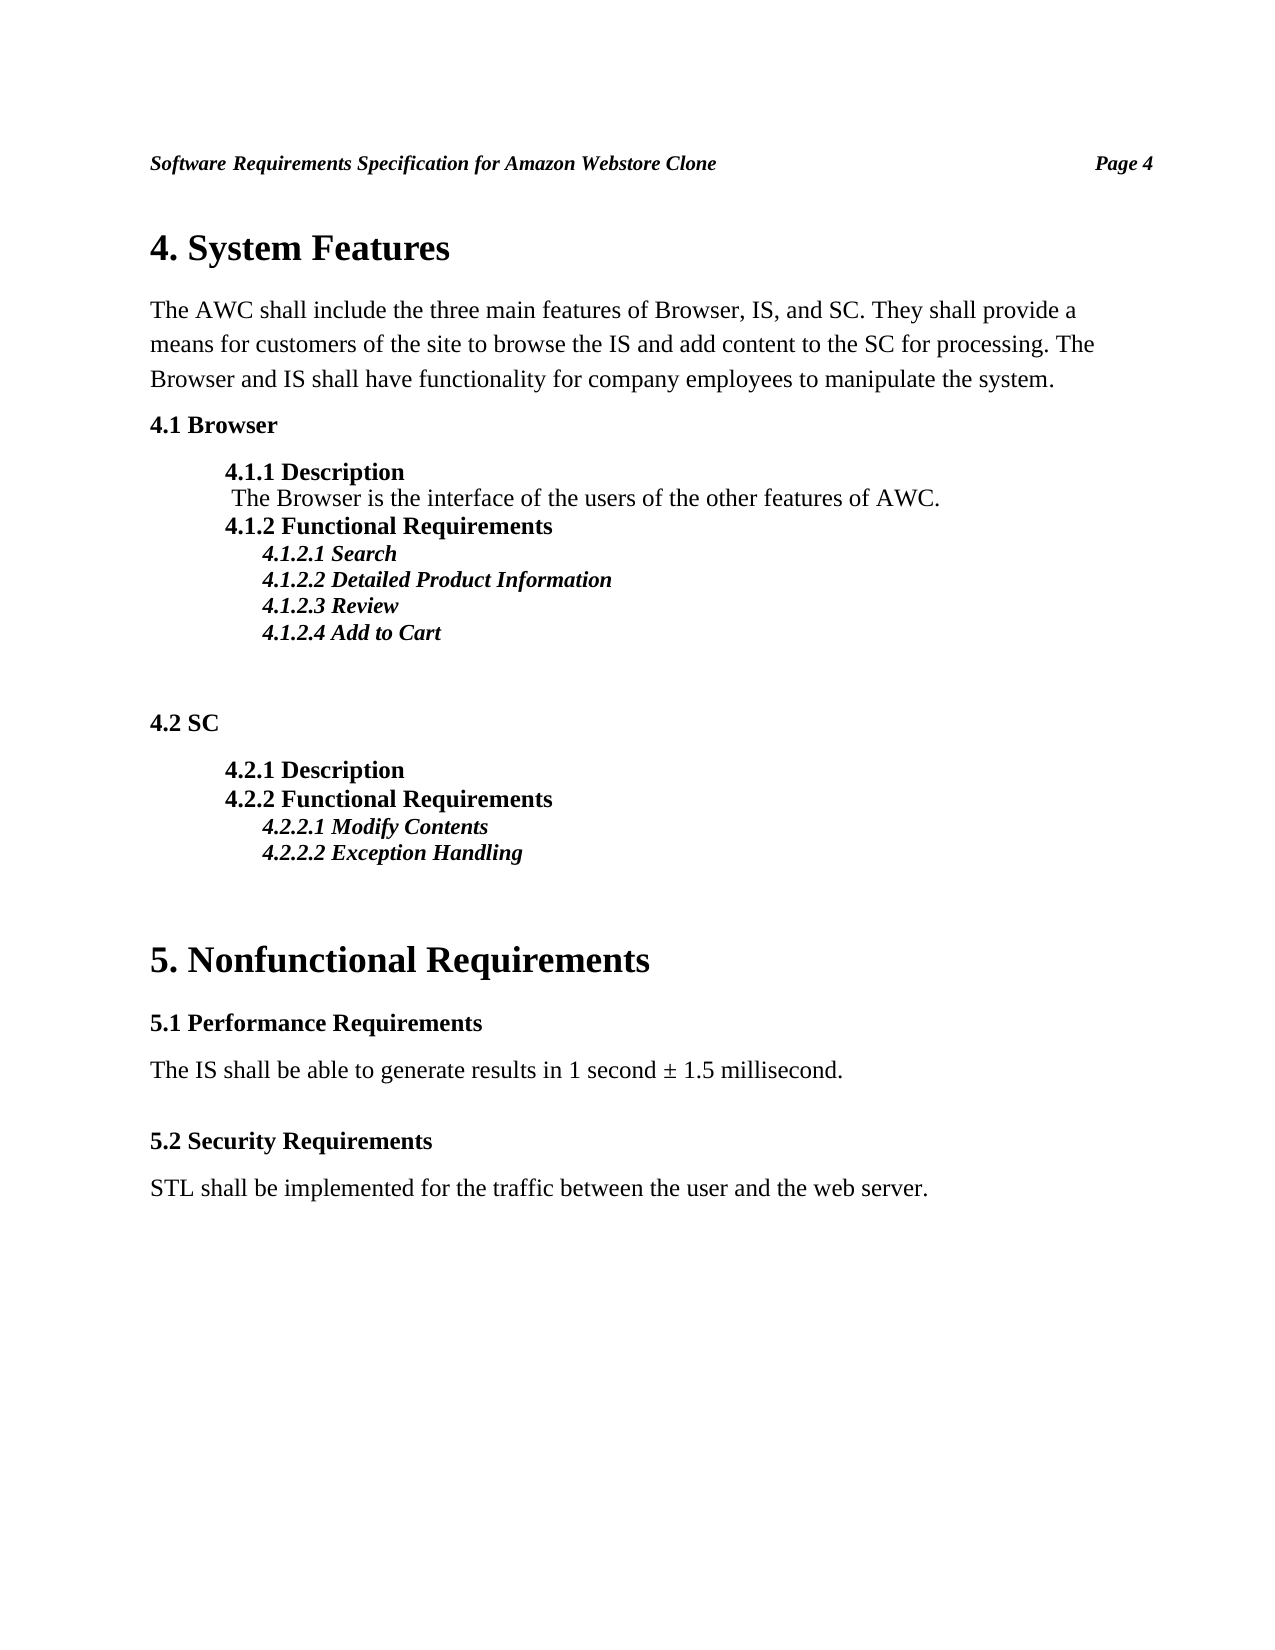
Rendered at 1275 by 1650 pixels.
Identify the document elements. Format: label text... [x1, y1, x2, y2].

subtitle Detailed Product Information [150, 566, 1125, 592]
subtitle Review [150, 592, 1125, 619]
subtitle Security Requirements [150, 1126, 1125, 1155]
subtitle Description [225, 755, 1125, 784]
text The IS shall be able to generate results in 1 second ± 1.5 millisecond. [150, 1055, 1125, 1083]
subtitle Description [225, 457, 1125, 486]
subtitle Functional Requirements [225, 784, 1125, 813]
subtitle Performance Requirements [150, 1008, 1125, 1037]
subtitle Nonfunctional Requirements [150, 938, 1125, 981]
text The AWC shall include the three main features of Browser, IS, and SC. They shall provide a means for customers of the site to browse the IS and add content to the SC for processing. The Browser and IS shall have functionality for company employees to manipulate the system. [150, 295, 1125, 393]
subtitle SC [150, 708, 1125, 737]
text The Browser is the interface of the users of the other features of AWC. [150, 486, 1125, 511]
subtitle Add to Cart [150, 619, 1125, 645]
subtitle System Features [150, 225, 1125, 268]
subtitle Exception Handling [150, 839, 1125, 866]
subtitle Functional Requirements [225, 511, 1125, 540]
subtitle Search [150, 540, 1125, 566]
text STL shall be implemented for the traffic between the user and the web server. [150, 1173, 1125, 1202]
subtitle Modify Contents [150, 813, 1125, 839]
subtitle Browser [150, 411, 1125, 439]
